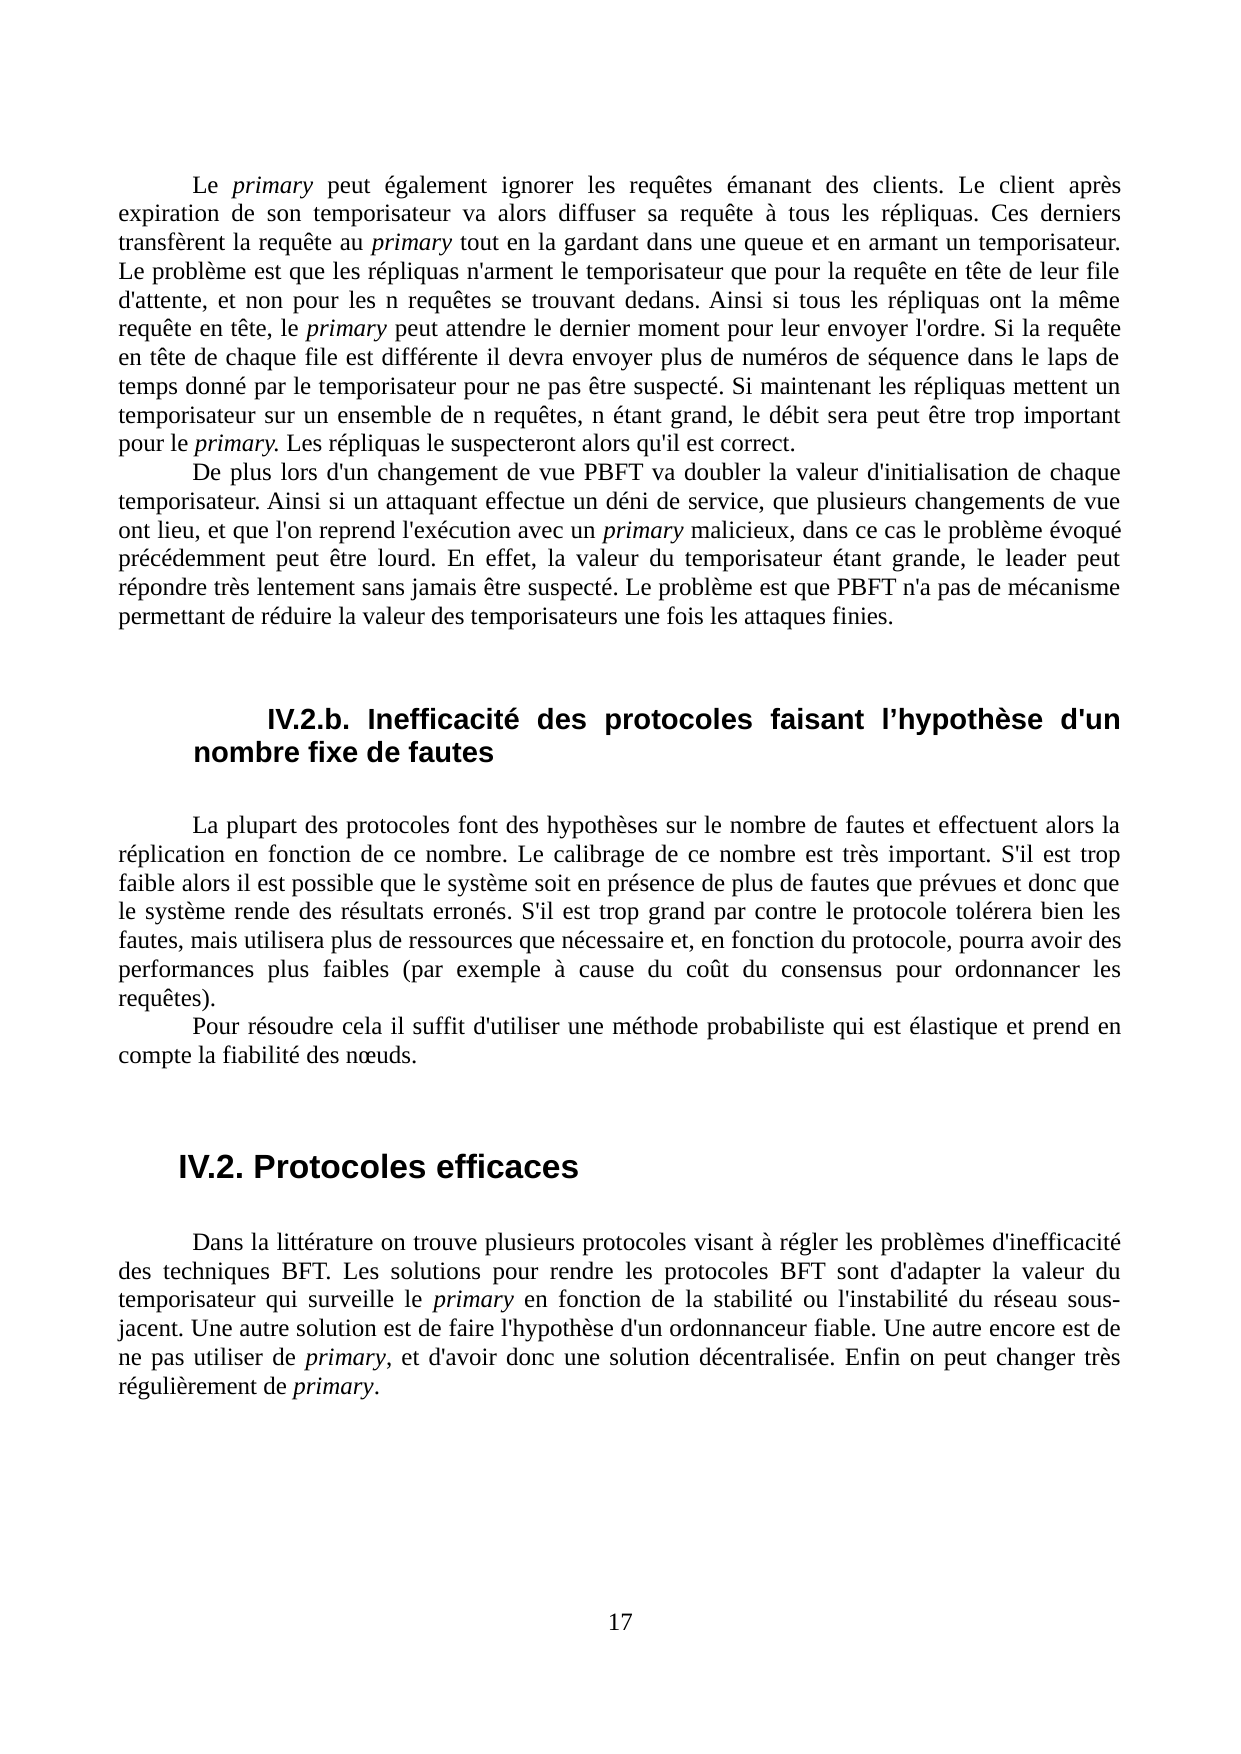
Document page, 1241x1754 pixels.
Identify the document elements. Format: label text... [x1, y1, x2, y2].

text La plupart des protocoles font des hypothèses sur le nombre de fautes et effectuent alors la réplication en fonction de ce nombre. Le calibrage de ce nombre est très important. S'il est trop faible alors il est possible que le système soit en présence de plus de fautes que prévues et donc que le système rende des résultats erronés. S'il est trop grand par contre le protocole tolérera bien les fautes, mais utilisera plus de ressources que nécessaire et, en fonction du protocole, pourra avoir des performances plus faibles (par exemple à cause du coût du consensus pour ordonnancer les requêtes). [118, 810, 1122, 1011]
text Dans la littérature on trouve plusieurs protocoles visant à régler les problèmes d'inefficacité des techniques BFT. Les solutions pour rendre les protocoles BFT sont d'adapter la valeur du temporisateur qui surveille le primary en fonction de la stabilité ou l'instabilité du réseau sous-jacent. Une autre solution est de faire l'hypothèse d'un ordonnanceur fiable. Une autre encore est de ne pas utiliser de primary, et d'avoir donc une solution décentralisée. Enfin on peut changer très régulièrement de primary. [118, 1227, 1122, 1399]
text Pour résoudre cela il suffit d'utiliser une méthode probabiliste qui est élastique et prend en compte la fiabilité des nœuds. [118, 1011, 1122, 1069]
text Le primary peut également ignorer les requêtes émanant des clients. Le client après expiration de son temporisateur va alors diffuser sa requête à tous les répliquas. Ces derniers transfèrent la requête au primary tout en la gardant dans une queue et en armant un temporisateur. Le problème est que les répliquas n'arment le temporisateur que pour la requête en tête de leur file d'attente, et non pour les n requêtes se trouvant dedans. Ainsi si tous les répliquas ont la même requête en tête, le primary peut attendre le dernier moment pour leur envoyer l'ordre. Si la requête en tête de chaque file est différente il devra envoyer plus de numéros de séquence dans le laps de temps donné par le temporisateur pour ne pas être suspecté. Si maintenant les répliquas mettent un temporisateur sur un ensemble de n requêtes, n étant grand, le débit sera peut être trop important pour le primary. Les répliquas le suspecteront alors qu'il est correct. [118, 170, 1122, 457]
text De plus lors d'un changement de vue PBFT va doubler la valeur d'initialisation de chaque temporisateur. Ainsi si un attaquant effectue un déni de service, que plusieurs changements de vue ont lieu, et que l'on reprend l'exécution avec un primary malicieux, dans ce cas le problème évoqué précédemment peut être lourd. En effet, la valeur du temporisateur étant grande, le leader peut répondre très lentement sans jamais être suspecté. Le problème est que PBFT n'a pas de mécanisme permettant de réduire la valeur des temporisateurs une fois les attaques finies. [118, 457, 1122, 630]
subtitle IV.2.b. Inefficacité des protocoles faisant l’hypothèse d'un nombre fixe de fautes [118, 702, 1122, 769]
subtitle IV.2. Protocoles efficaces [118, 1147, 1122, 1186]
